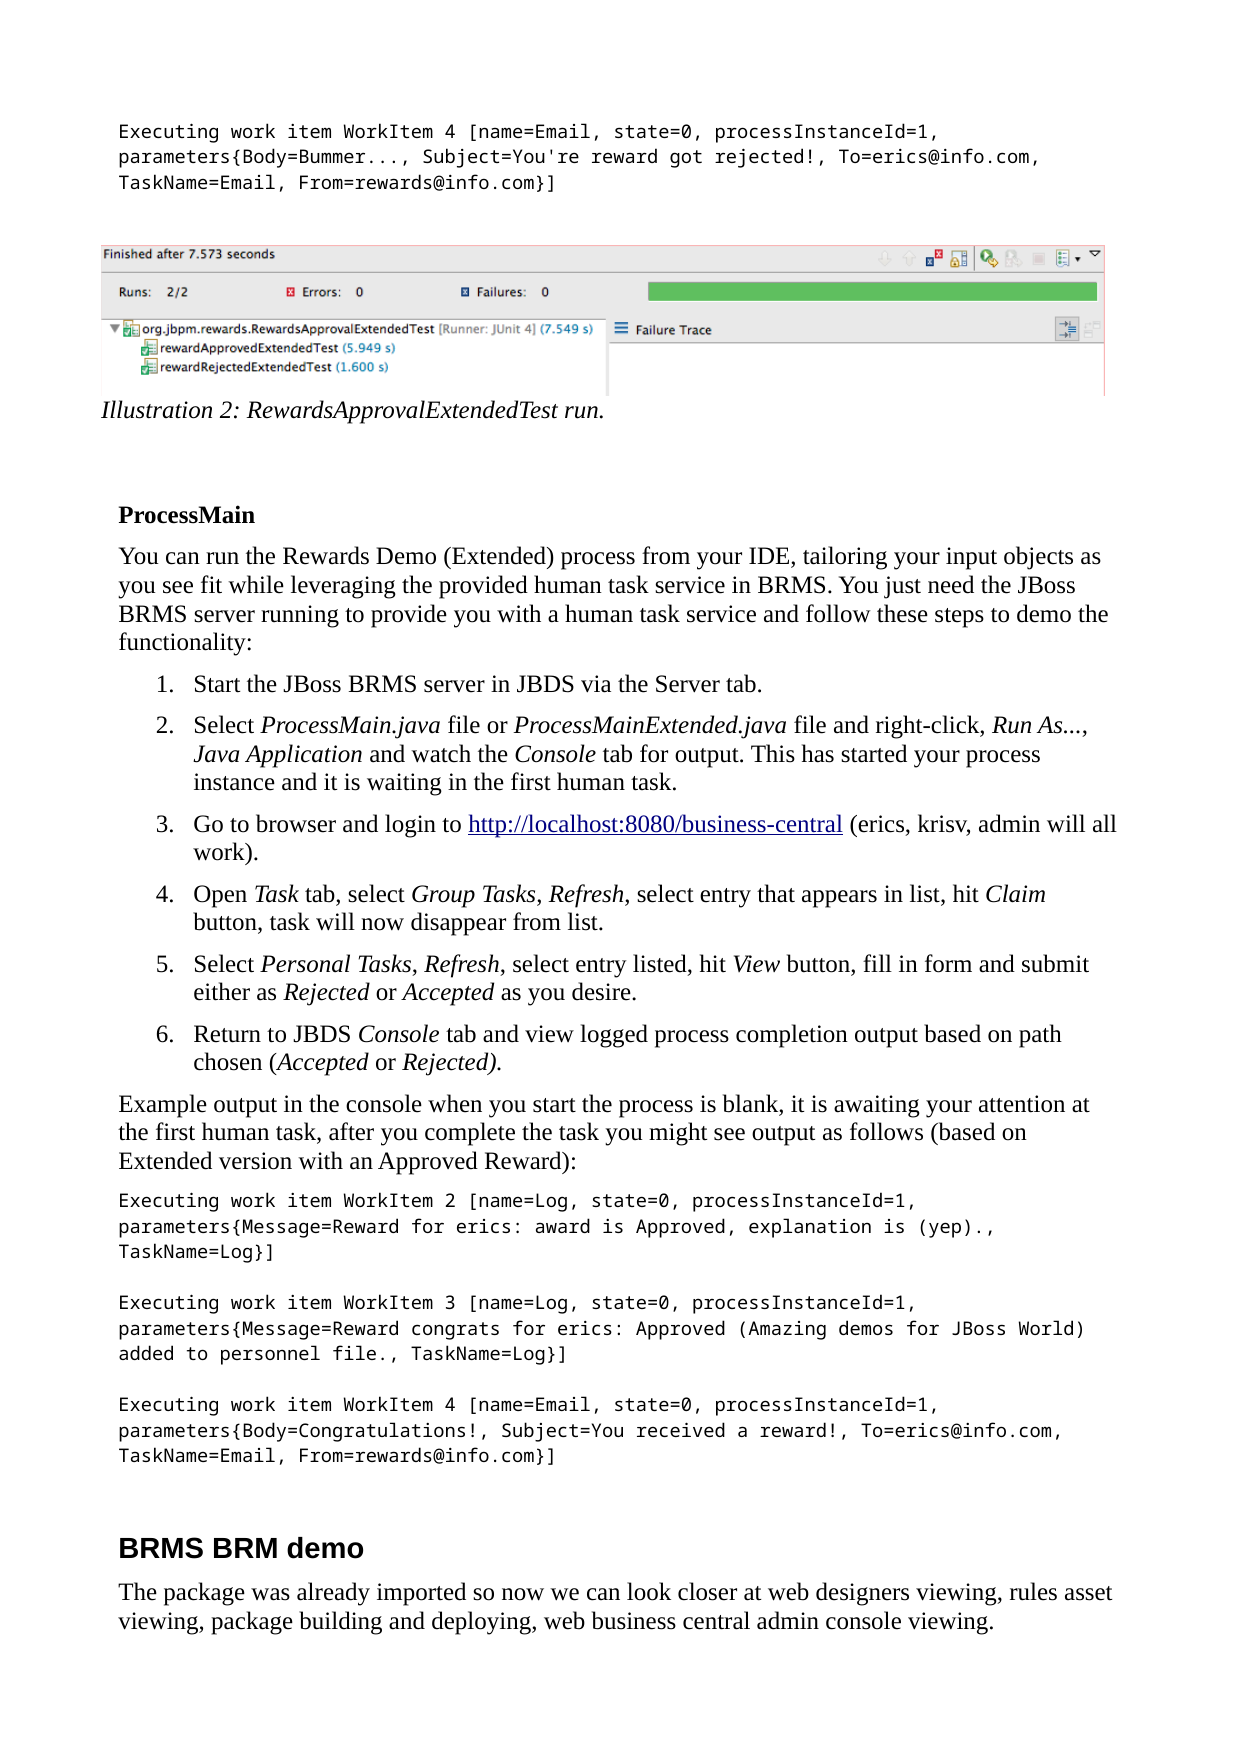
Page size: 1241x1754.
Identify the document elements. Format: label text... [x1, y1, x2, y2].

list Go to browser and login to http://localhost:8080/business-central (erics, krisv, admin will all work). [156, 809, 1122, 866]
text The package was already imported so now we can look closer at web designers viewing, rules asset viewing, package building and deploying, web business central admin console viewing. [118, 1577, 1122, 1635]
list Select ProcessMain.java file or ProcessMainExtended.java file and right-click, Run As..., Java Application and watch the Console tab for output. This has started your process instance and it is waiting in the first human task. [156, 710, 1122, 796]
list Open Task tab, select Group Tasks, Refresh, select entry that appears in list, hit Claim button, task will now disappear from list. [156, 879, 1122, 936]
list Start the JBoss BRMS server in JBDS via the Server tab. [156, 669, 1122, 697]
text You can run the Rewards Demo (Extended) process from your IDE, tailoring your input objects as you see fit while leveraging the provided human task service in BRMS. You just need the JBoss BRMS server running to provide you with a human task service and follow these steps to demo the functionality: [118, 541, 1122, 656]
text Illustration 2: RewardsApprovalExtendedTest run. [101, 245, 1139, 424]
text Executing work item WorkItem 4 [name=Email, state=0, processInstanceId=1, parameters{Body=Congratulations!, Subject=You received a reward!, To=erics@info.com, TaskName=Email, From=rewards@info.com}] [118, 1392, 1122, 1468]
text Executing work item WorkItem 3 [name=Log, state=0, processInstanceId=1, parameters{Message=Reward congrats for erics: Approved (Amazing demos for JBoss World) added to personnel file., TaskName=Log}] [118, 1289, 1122, 1366]
text ProcessMain [118, 500, 1122, 529]
list Select Personal Tasks, Refresh, select entry listed, hit View button, fill in form and submit either as Rejected or Accepted as you desire. [156, 949, 1122, 1006]
text Executing work item WorkItem 2 [name=Log, state=0, processInstanceId=1, parameters{Message=Reward for erics: award is Approved, explanation is (yep)., TaskName=Log}] [118, 1187, 1122, 1264]
list Return to JBDS Console tab and view logged process completion output based on path chosen (Accepted or Rejected). [156, 1019, 1122, 1076]
text Example output in the console when you start the process is blank, it is awaiting your attention at the first human task, after you complete the task you might see output as follows (based on Extended version with an Approved Reward): [118, 1089, 1122, 1175]
text Executing work item WorkItem 4 [name=Email, state=0, processInstanceId=1, parameters{Body=Bummer..., Subject=You're reward got rejected!, To=erics@info.com, TaskName=Email, From=rewards@info.com}] [118, 118, 1122, 195]
subtitle BRMS BRM demo [118, 1531, 1122, 1565]
picture [101, 245, 1105, 396]
